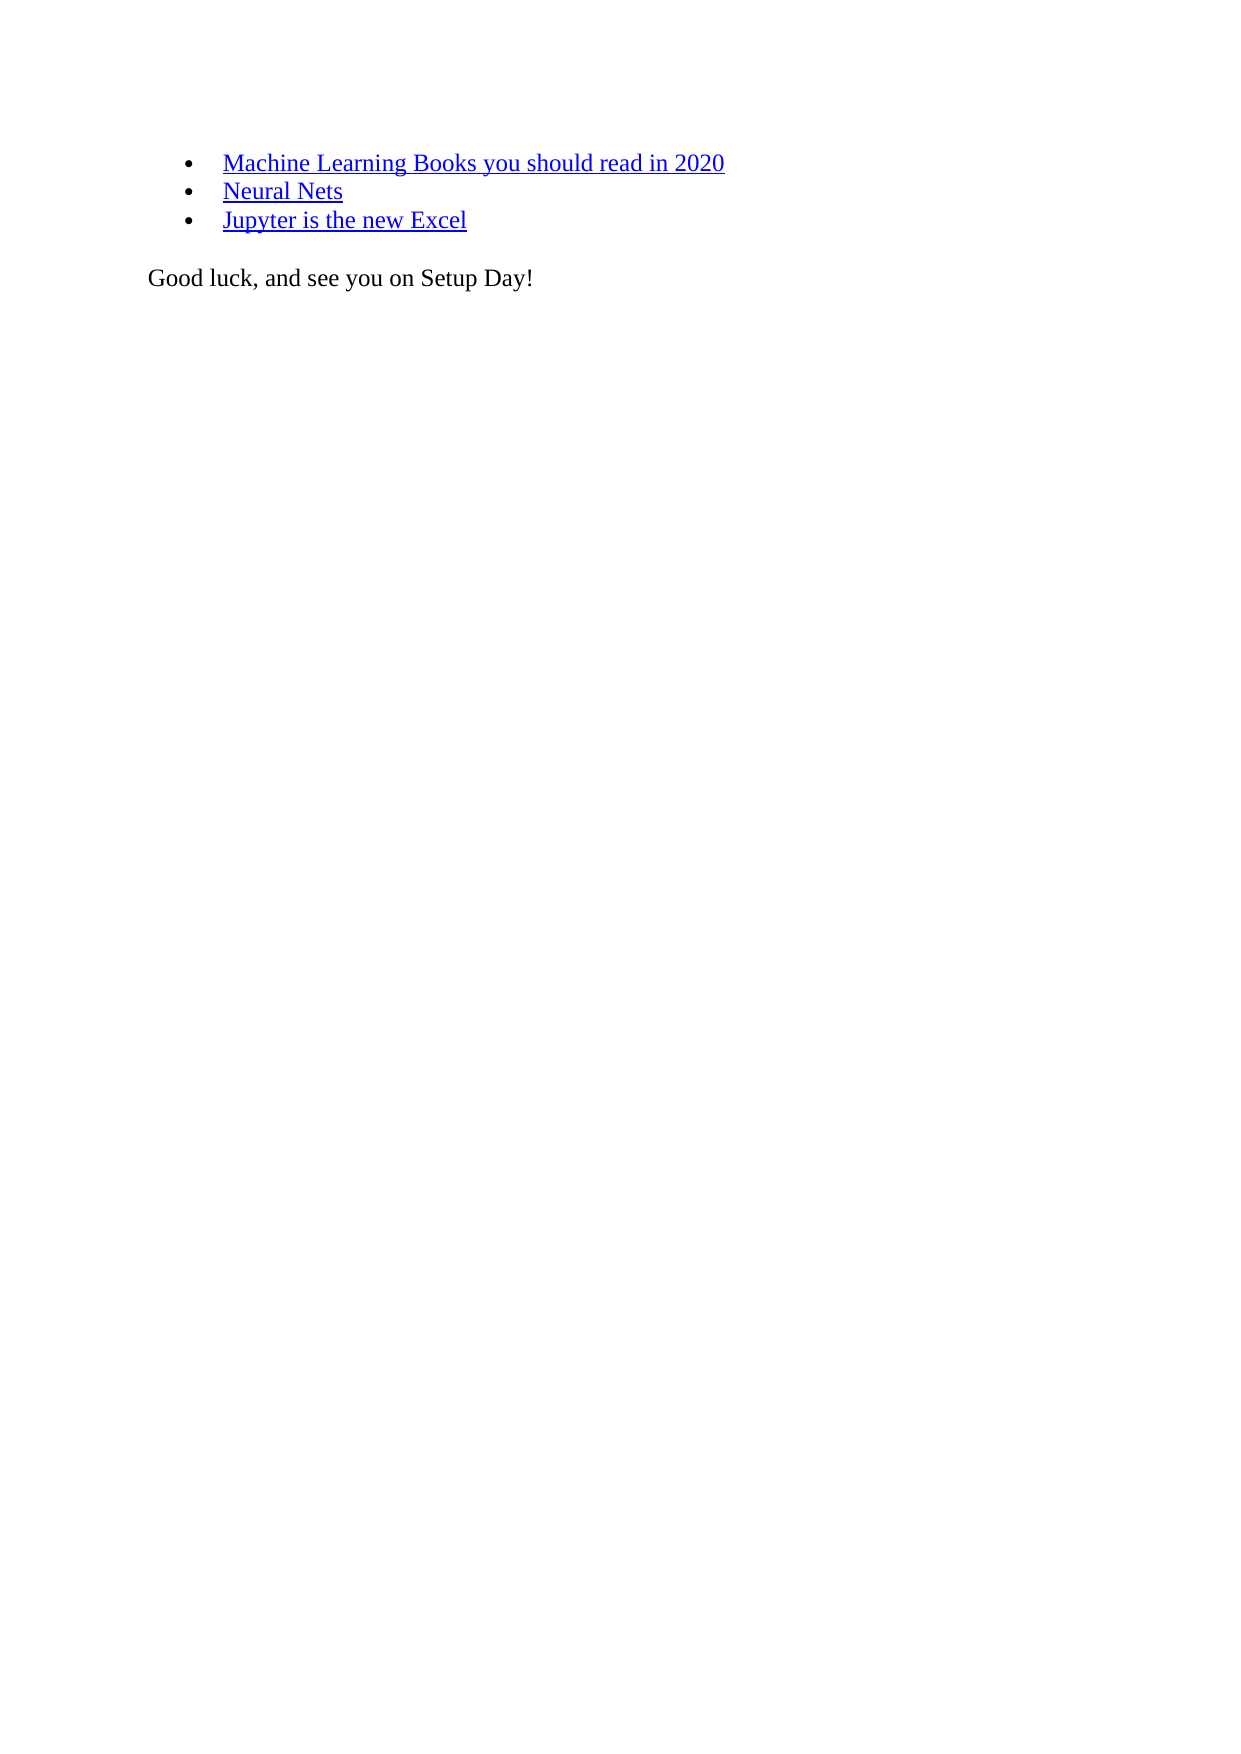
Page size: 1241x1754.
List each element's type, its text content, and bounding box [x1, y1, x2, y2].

list Machine Learning Books you should read in 2020 [185, 148, 1093, 176]
list Jupyter is the new Excel [185, 205, 1093, 234]
text Good luck, and see you on Setup Day! [148, 263, 1093, 292]
list Neural Nets [185, 176, 1093, 205]
